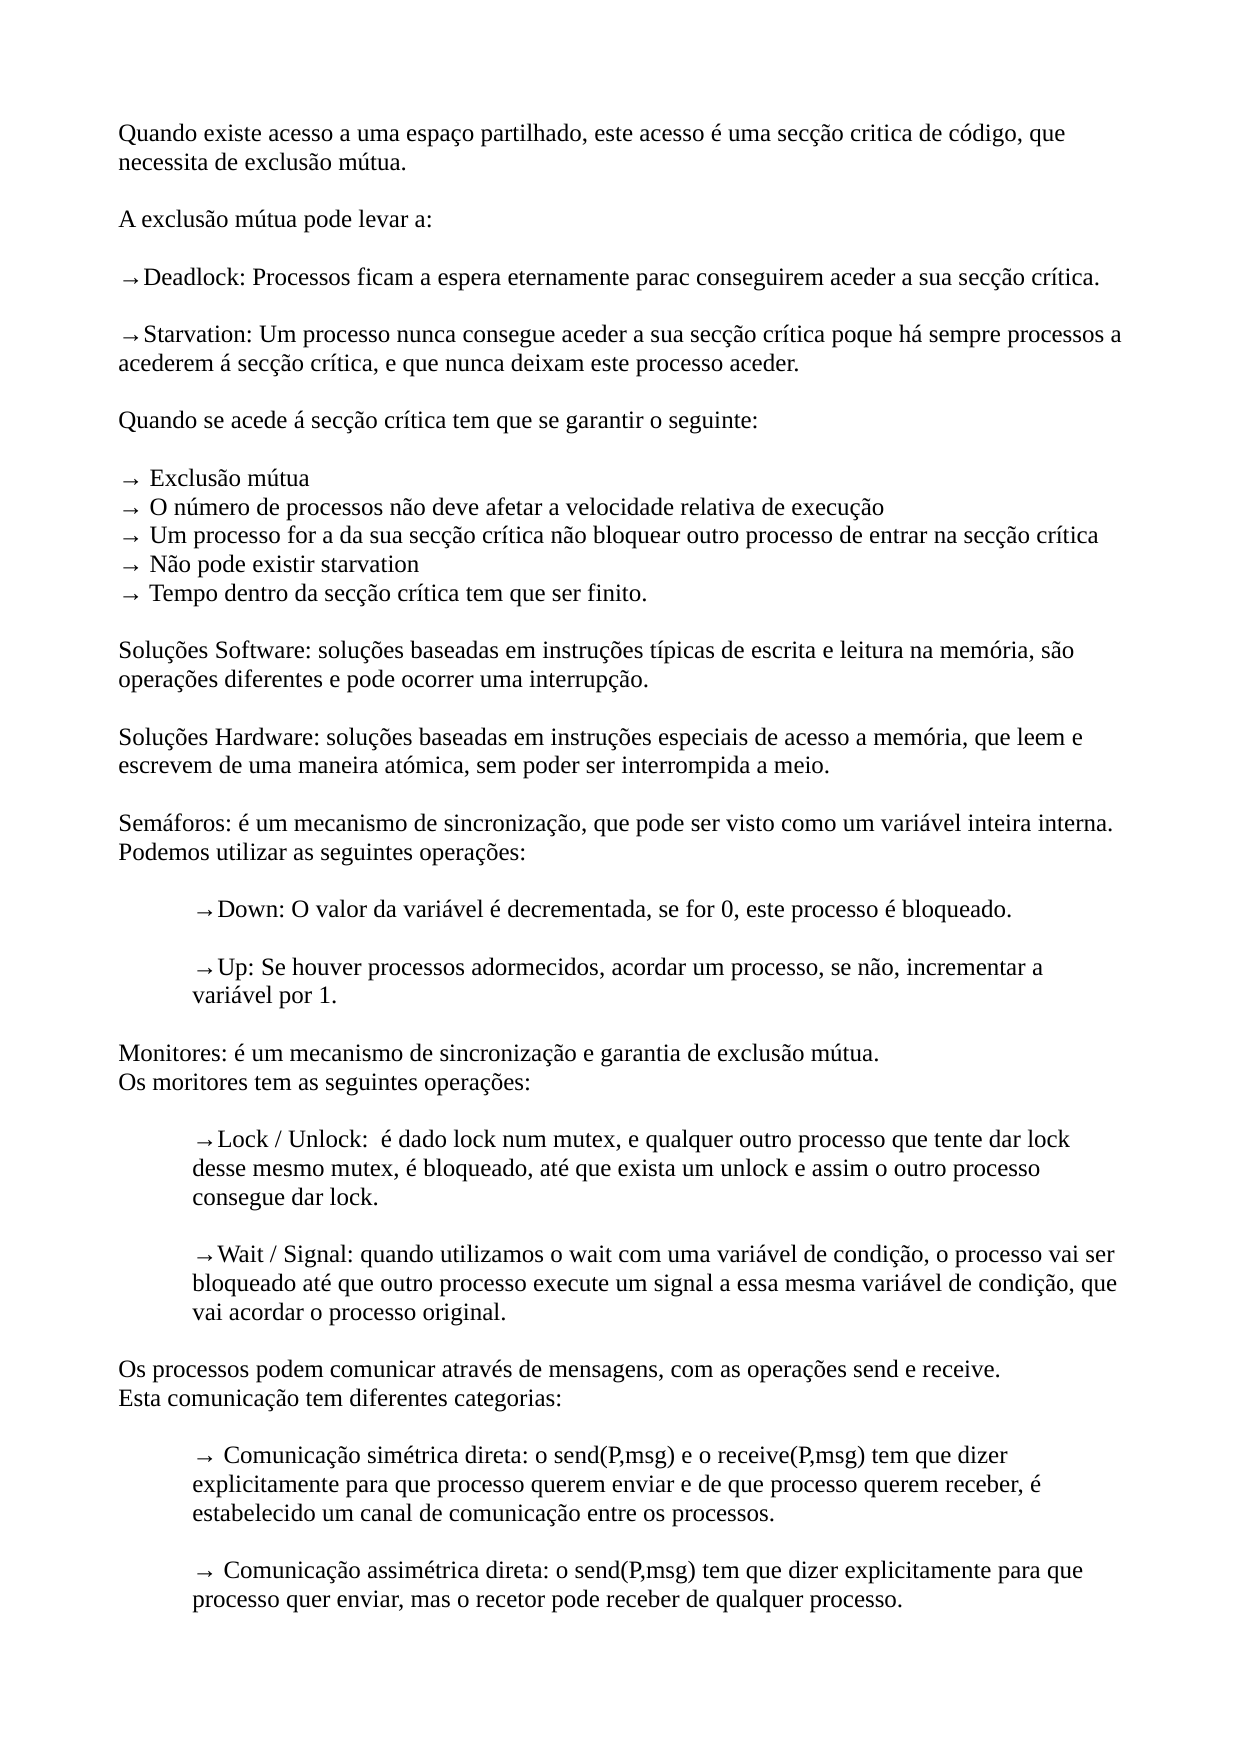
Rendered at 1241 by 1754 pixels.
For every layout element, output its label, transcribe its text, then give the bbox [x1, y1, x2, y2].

text Podemos utilizar as seguintes operações: [118, 837, 1122, 866]
text →Down: O valor da variável é decrementada, se for 0, este processo é bloqueado. [118, 894, 1122, 923]
text Soluções Software: soluções baseadas em instruções típicas de escrita e leitura na memória, são operações diferentes e pode ocorrer uma interrupção. [118, 636, 1122, 693]
text → Exclusão mútua [118, 463, 1122, 492]
text Soluções Hardware: soluções baseadas em instruções especiais de acesso a memória, que leem e escrevem de uma maneira atómica, sem poder ser interrompida a meio. [118, 722, 1122, 779]
text Semáforos: é um mecanismo de sincronização, que pode ser visto como um variável inteira interna. [118, 808, 1122, 837]
text Quando existe acesso a uma espaço partilhado, este acesso é uma secção critica de código, que necessita de exclusão mútua. [118, 118, 1122, 176]
text →Deadlock: Processos ficam a espera eternamente parac conseguirem aceder a sua secção crítica. [118, 262, 1122, 291]
text → Um processo for a da sua secção crítica não bloquear outro processo de entrar na secção crítica [118, 521, 1122, 549]
text Os moritores tem as seguintes operações: [118, 1067, 1122, 1096]
text Os processos podem comunicar através de mensagens, com as operações send e receive. [118, 1354, 1122, 1383]
text Esta comunicação tem diferentes categorias: [118, 1383, 1122, 1412]
text Quando se acede á secção crítica tem que se garantir o seguinte: [118, 406, 1122, 434]
text → O número de processos não deve afetar a velocidade relativa de execução [118, 492, 1122, 521]
text Monitores: é um mecanismo de sincronização e garantia de exclusão mútua. [118, 1038, 1122, 1067]
text A exclusão mútua pode levar a: [118, 204, 1122, 233]
text → Não pode existir starvation [118, 549, 1122, 578]
text →Starvation: Um processo nunca consegue aceder a sua secção crítica poque há sempre processos a acederem á secção crítica, e que nunca deixam este processo aceder. [118, 319, 1122, 377]
text → Comunicação assimétrica direta: o send(P,msg) tem que dizer explicitamente para que processo quer enviar, mas o recetor pode receber de qualquer processo. [118, 1556, 1122, 1613]
text → Comunicação simétrica direta: o send(P,msg) e o receive(P,msg) tem que dizer explicitamente para que processo querem enviar e de que processo querem receber, é estabelecido um canal de comunicação entre os processos. [118, 1441, 1122, 1527]
text →Lock / Unlock: é dado lock num mutex, e qualquer outro processo que tente dar lock desse mesmo mutex, é bloqueado, até que exista um unlock e assim o outro processo consegue dar lock. [118, 1124, 1122, 1211]
text →Up: Se houver processos adormecidos, acordar um processo, se não, incrementar a variável por 1. [118, 952, 1122, 1009]
text →Wait / Signal: quando utilizamos o wait com uma variável de condição, o processo vai ser bloqueado até que outro processo execute um signal a essa mesma variável de condição, que vai acordar o processo original. [118, 1239, 1122, 1326]
text → Tempo dentro da secção crítica tem que ser finito. [118, 578, 1122, 607]
